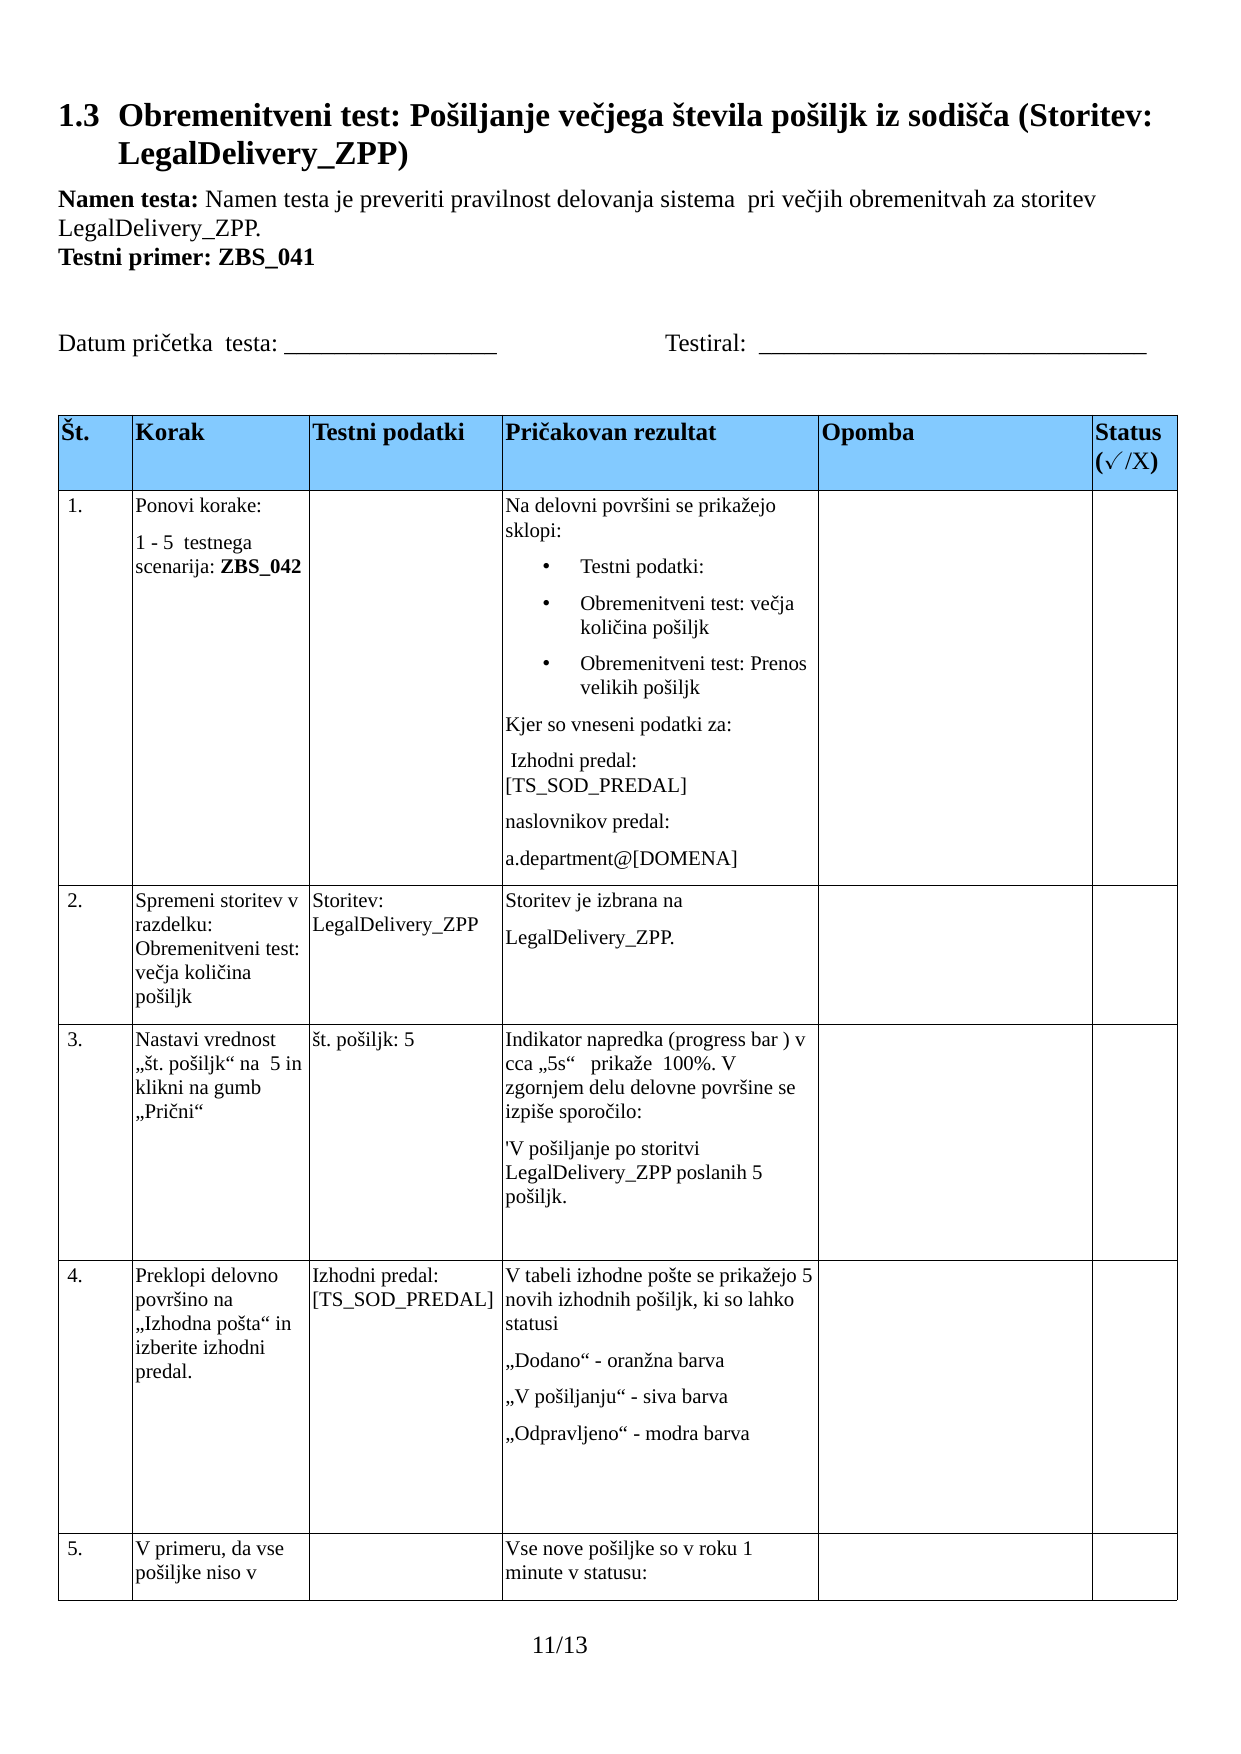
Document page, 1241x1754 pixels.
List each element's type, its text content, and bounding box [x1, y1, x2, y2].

table_cell [59, 1261, 132, 1533]
table_cell [1093, 886, 1177, 1024]
text Namen testa: Namen testa je preveriti pravilnost delovanja sistema pri večjih obremenitvah za storitev LegalDelivery_ZPP. [58, 184, 1177, 242]
table_cell [1093, 1534, 1177, 1600]
table_cell [819, 886, 1092, 1024]
table_cell [59, 886, 132, 1024]
table_cell Storitev: LegalDelivery_ZPP [310, 886, 502, 1024]
table_header Opomba [819, 416, 1092, 490]
text Testni primer: ZBS_041 [58, 242, 1177, 271]
table_cell [59, 1025, 132, 1260]
table_header Korak [133, 416, 309, 490]
table_cell [59, 1534, 132, 1600]
table_cell Ponovi korake: 1 - 5 testnega scenarija: ZBS_042 [133, 491, 309, 885]
subtitle Obremenitveni test: Pošiljanje večjega števila pošiljk iz sodišča (Storitev: LegalDelivery_ZPP) [58, 95, 1177, 172]
table_cell Na delovni površini se prikažejo sklopi: Testni podatki: Obremenitveni test: večja količina pošiljk Obremenitveni test: Prenos velikih pošiljk Kjer so vneseni podatki za: Izhodni predal: [TS_SOD_PREDAL] naslovnikov predal: a.department@[DOMENA] [503, 491, 818, 885]
table_header Pričakovan rezultat [503, 416, 818, 490]
table_cell [310, 491, 502, 885]
table_header Št. [59, 416, 132, 490]
table_header Status (✓/X) [1093, 416, 1177, 490]
table_cell Spremeni storitev v razdelku: Obremenitveni test: večja količina pošiljk [133, 886, 309, 1024]
text Datum pričetka testa: _________________ Testiral: _______________________________ [58, 328, 1177, 357]
table_cell [1093, 1025, 1177, 1260]
table_cell [819, 1025, 1092, 1260]
table_cell Storitev je izbrana na LegalDelivery_ZPP. [503, 886, 818, 1024]
table_cell [1093, 1261, 1177, 1533]
table_cell Preklopi delovno površino na „Izhodna pošta“ in izberite izhodni predal. [133, 1261, 309, 1533]
table_cell št. pošiljk: 5 [310, 1025, 502, 1260]
table_cell [819, 1261, 1092, 1533]
table_cell Indikator napredka (progress bar ) v cca „5s“ prikaže 100%. V zgornjem delu delovne površine se izpiše sporočilo: 'V pošiljanje po storitvi LegalDelivery_ZPP poslanih 5 pošiljk. [503, 1025, 818, 1260]
table_cell Vse nove pošiljke so v roku 1 minute v statusu: [503, 1534, 818, 1600]
table_cell Izhodni predal: [TS_SOD_PREDAL] [310, 1261, 502, 1533]
table_cell V primeru, da vse pošiljke niso v [133, 1534, 309, 1600]
table_cell [59, 491, 132, 885]
table_cell Nastavi vrednost „št. pošiljk“ na 5 in klikni na gumb „Prični“ [133, 1025, 309, 1260]
table_cell [819, 1534, 1092, 1600]
table_cell [819, 491, 1092, 885]
table_cell [310, 1534, 502, 1600]
table_header Testni podatki [310, 416, 502, 490]
table_cell [1093, 491, 1177, 885]
table_cell V tabeli izhodne pošte se prikažejo 5 novih izhodnih pošiljk, ki so lahko statusi „Dodano“ - oranžna barva „V pošiljanju“ - siva barva „Odpravljeno“ - modra barva [503, 1261, 818, 1533]
